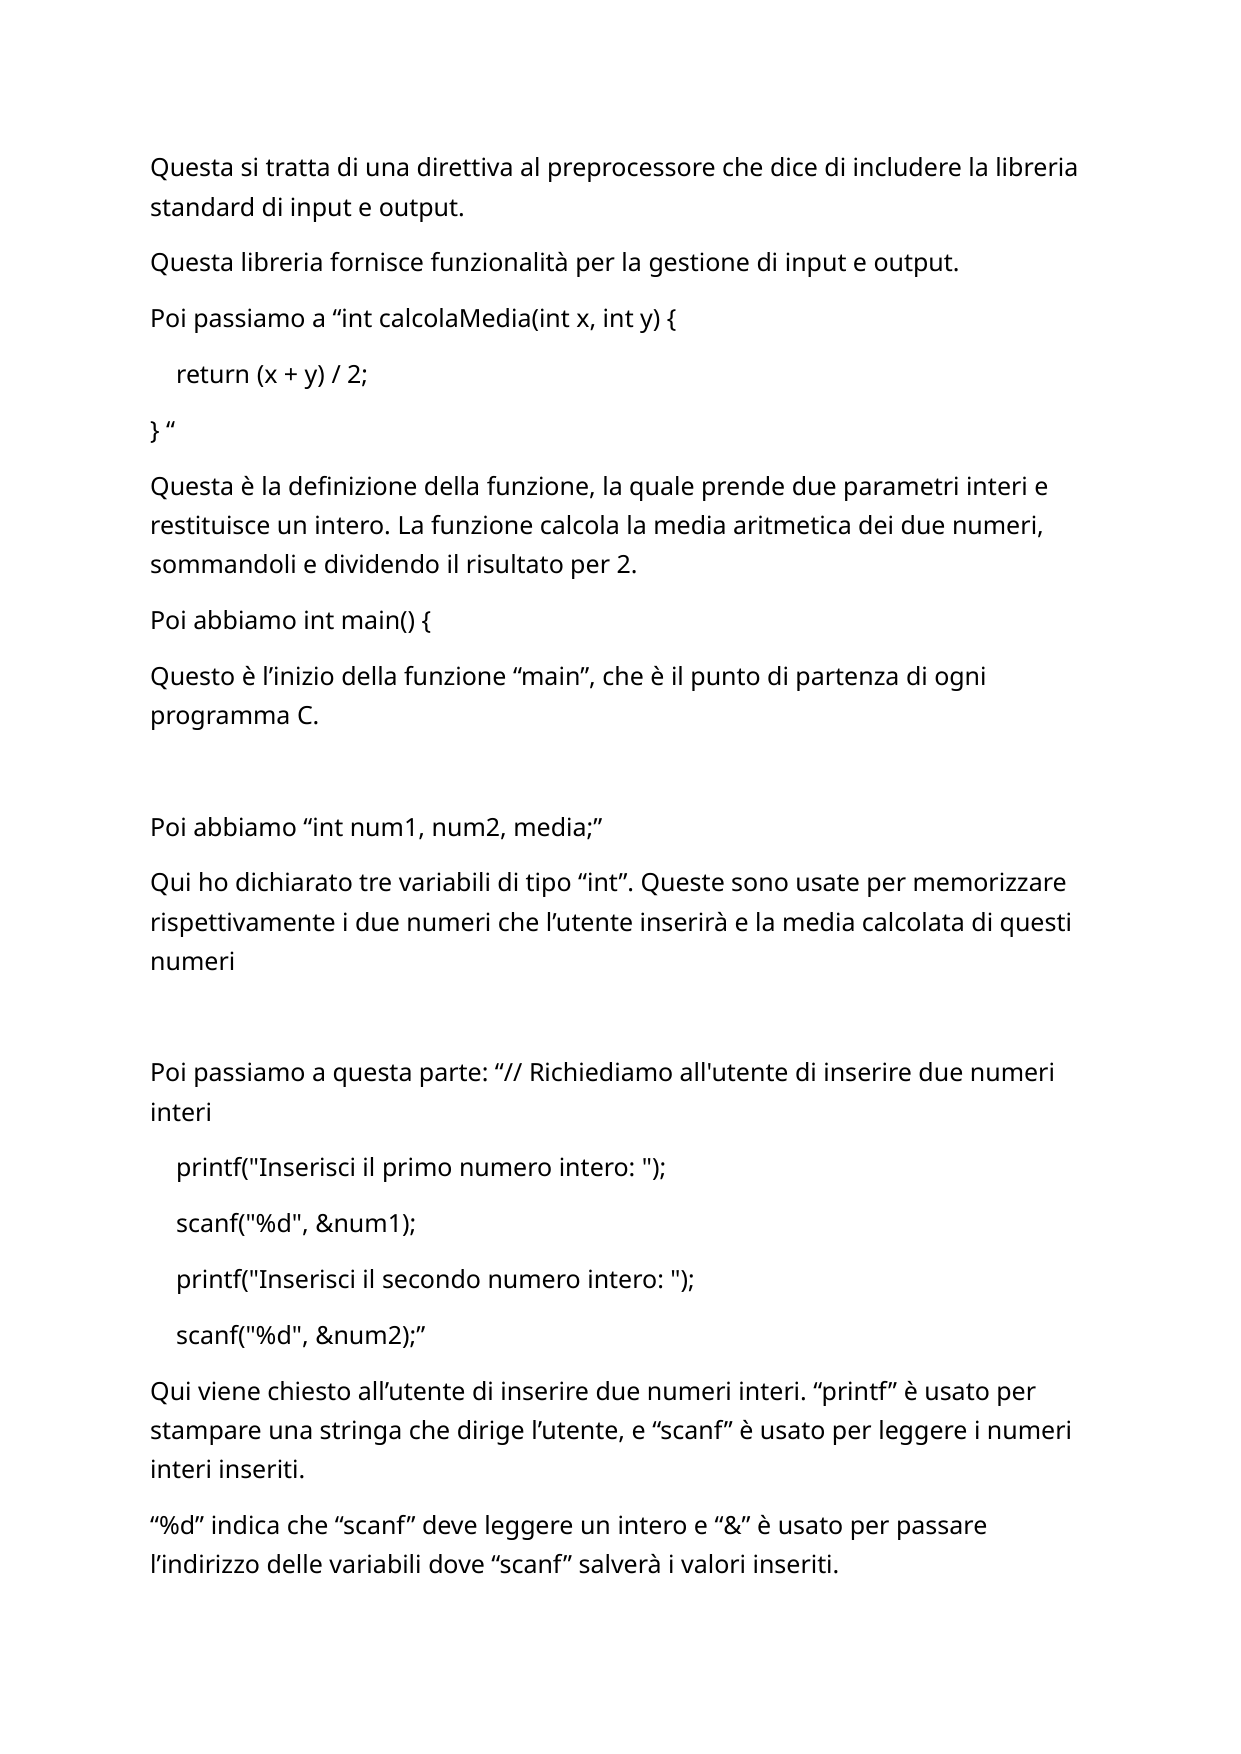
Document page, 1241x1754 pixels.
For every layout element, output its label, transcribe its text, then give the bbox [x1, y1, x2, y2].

text scanf("%d", &num1); [150, 1206, 1090, 1240]
text printf("Inserisci il secondo numero intero: "); [150, 1262, 1090, 1296]
text printf("Inserisci il primo numero intero: "); [150, 1150, 1090, 1184]
text Poi abbiamo int main() { [150, 602, 1090, 637]
text return (x + y) / 2; [150, 357, 1090, 391]
text scanf("%d", &num2);” [150, 1317, 1090, 1352]
text Poi passiamo a questa parte: “// Richiediamo all'utente di inserire due numeri interi [150, 1055, 1090, 1128]
text Questa libreria fornisce funzionalità per la gestione di input e output. [150, 245, 1090, 279]
text Qui ho dichiarato tre variabili di tipo “int”. Queste sono usate per memorizzare rispettivamente i due numeri che l’utente inserirà e la media calcolata di questi numeri [150, 865, 1090, 977]
text } “ [150, 412, 1090, 447]
text Questa è la definizione della funzione, la quale prende due parametri interi e restituisce un intero. La funzione calcola la media aritmetica dei due numeri, sommandoli e dividendo il risultato per 2. [150, 468, 1090, 581]
text Qui viene chiesto all’utente di inserire due numeri interi. “printf” è usato per stampare una stringa che dirige l’utente, e “scanf” è usato per leggere i numeri interi inseriti. [150, 1373, 1090, 1486]
text Questa si tratta di una direttiva al preprocessore che dice di includere la libreria standard di input e output. [150, 150, 1090, 223]
text Questo è l’inizio della funzione “main”, che è il punto di partenza di ogni programma C. [150, 658, 1090, 732]
text Poi passiamo a “int calcolaMedia(int x, int y) { [150, 301, 1090, 335]
text “%d” indica che “scanf” deve leggere un intero e “&” è usato per passare l’indirizzo delle variabili dove “scanf” salverà i valori inseriti. [150, 1507, 1090, 1581]
text Poi abbiamo “int num1, num2, media;” [150, 809, 1090, 843]
